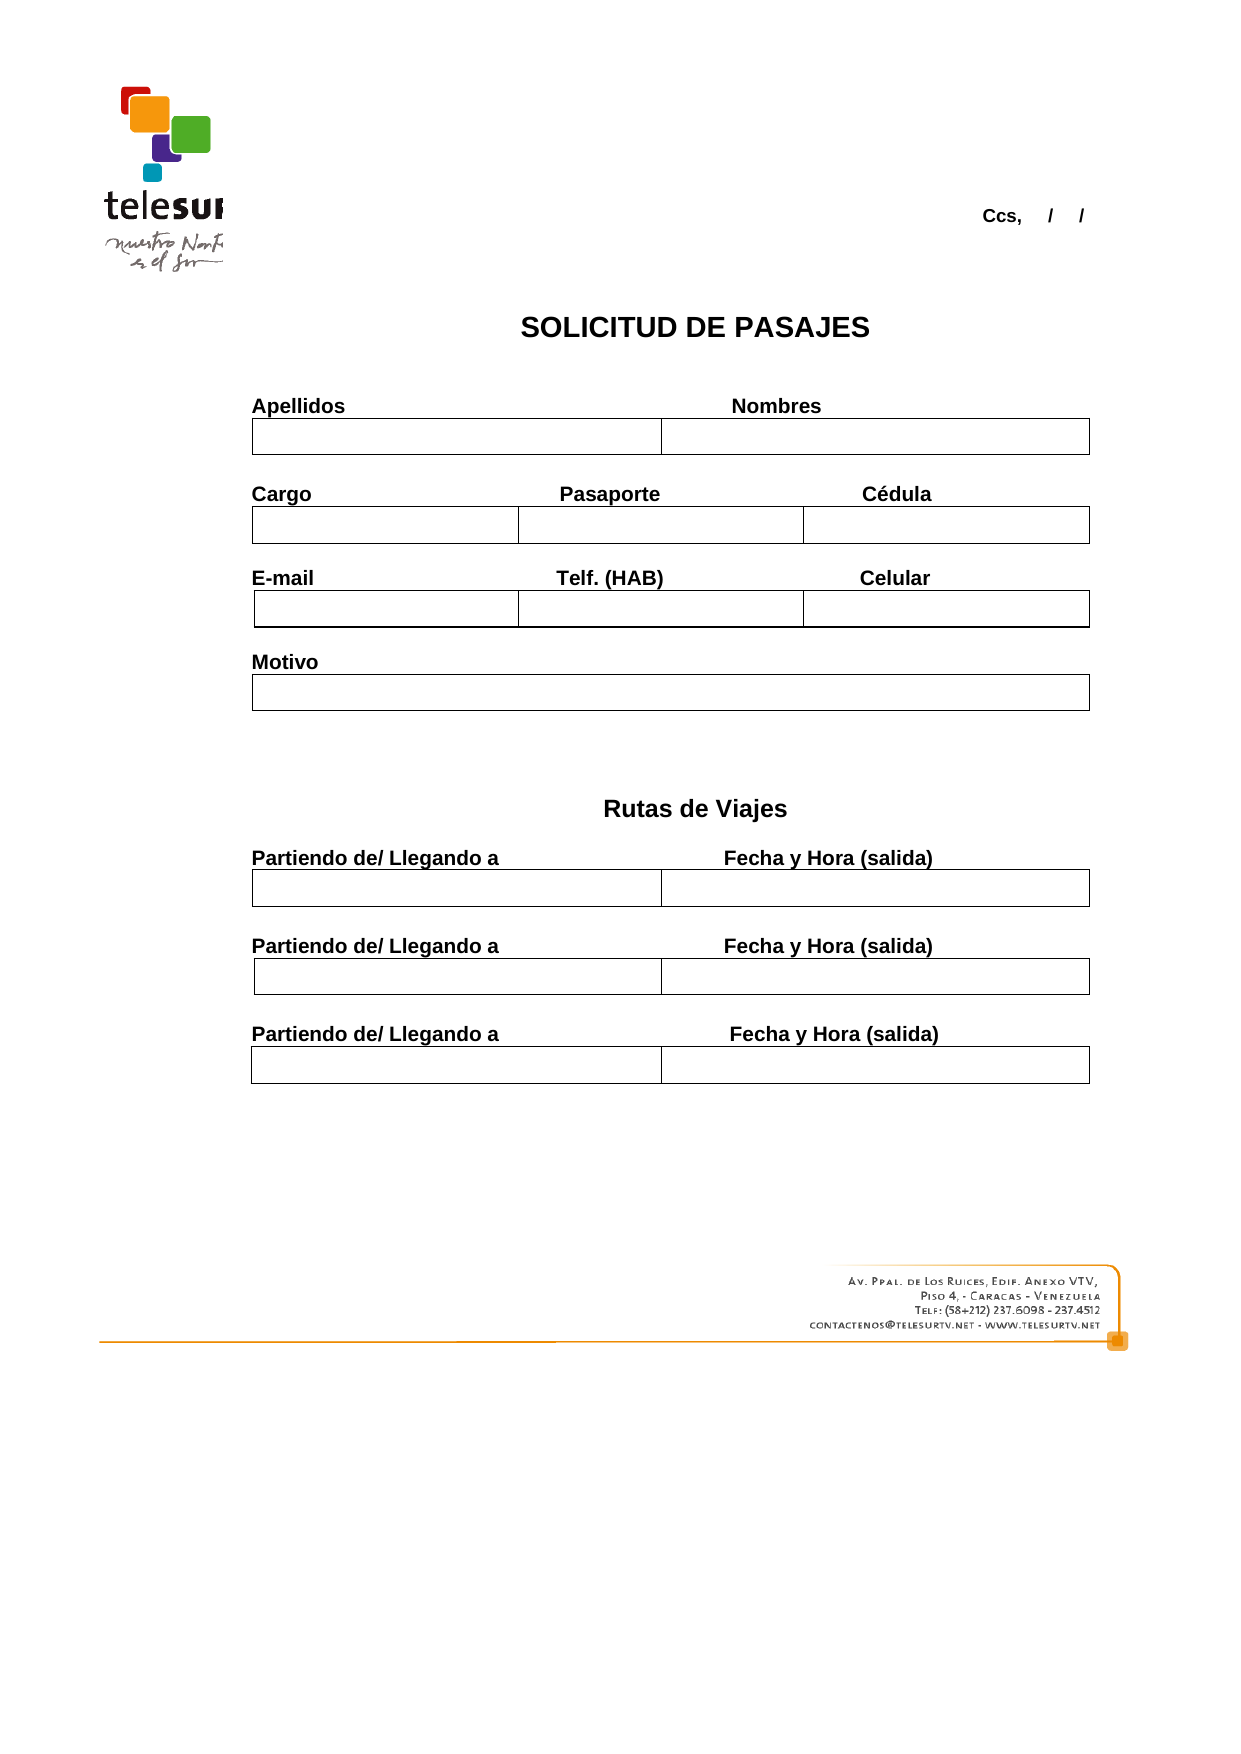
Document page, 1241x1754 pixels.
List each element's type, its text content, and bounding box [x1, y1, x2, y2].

text Partiendo de/ Llegando a Fecha y Hora (salida) [240, 846, 1151, 869]
picture [99, 82, 1151, 1359]
table_header [804, 507, 1089, 542]
table_header [255, 591, 518, 626]
text SOLICITUD DE PASAJES [240, 311, 1151, 343]
table_header [253, 419, 661, 454]
table_header [804, 591, 1089, 626]
table_header [519, 507, 803, 542]
text Rutas de Viajes [240, 795, 1151, 823]
table_header [662, 419, 1089, 454]
table_header [662, 1047, 1089, 1083]
table_header [253, 507, 518, 542]
text Cargo Pasaporte Cédula [240, 483, 1151, 506]
text Ccs, / / [240, 206, 1151, 227]
text Partiendo de/ Llegando a Fecha y Hora (salida) [240, 934, 1151, 958]
text Motivo [240, 651, 1151, 674]
table_header [255, 959, 661, 994]
table_header [519, 591, 803, 626]
table_header [252, 1047, 661, 1083]
text Apellidos Nombres [240, 394, 1151, 418]
table_header [253, 870, 661, 906]
text Partiendo de/ Llegando a Fecha y Hora (salida) [240, 1023, 1151, 1046]
table_header [662, 870, 1089, 906]
text E-mail Telf. (HAB) Celular [240, 567, 1151, 590]
table_header [662, 959, 1089, 994]
table_header [253, 675, 1089, 710]
